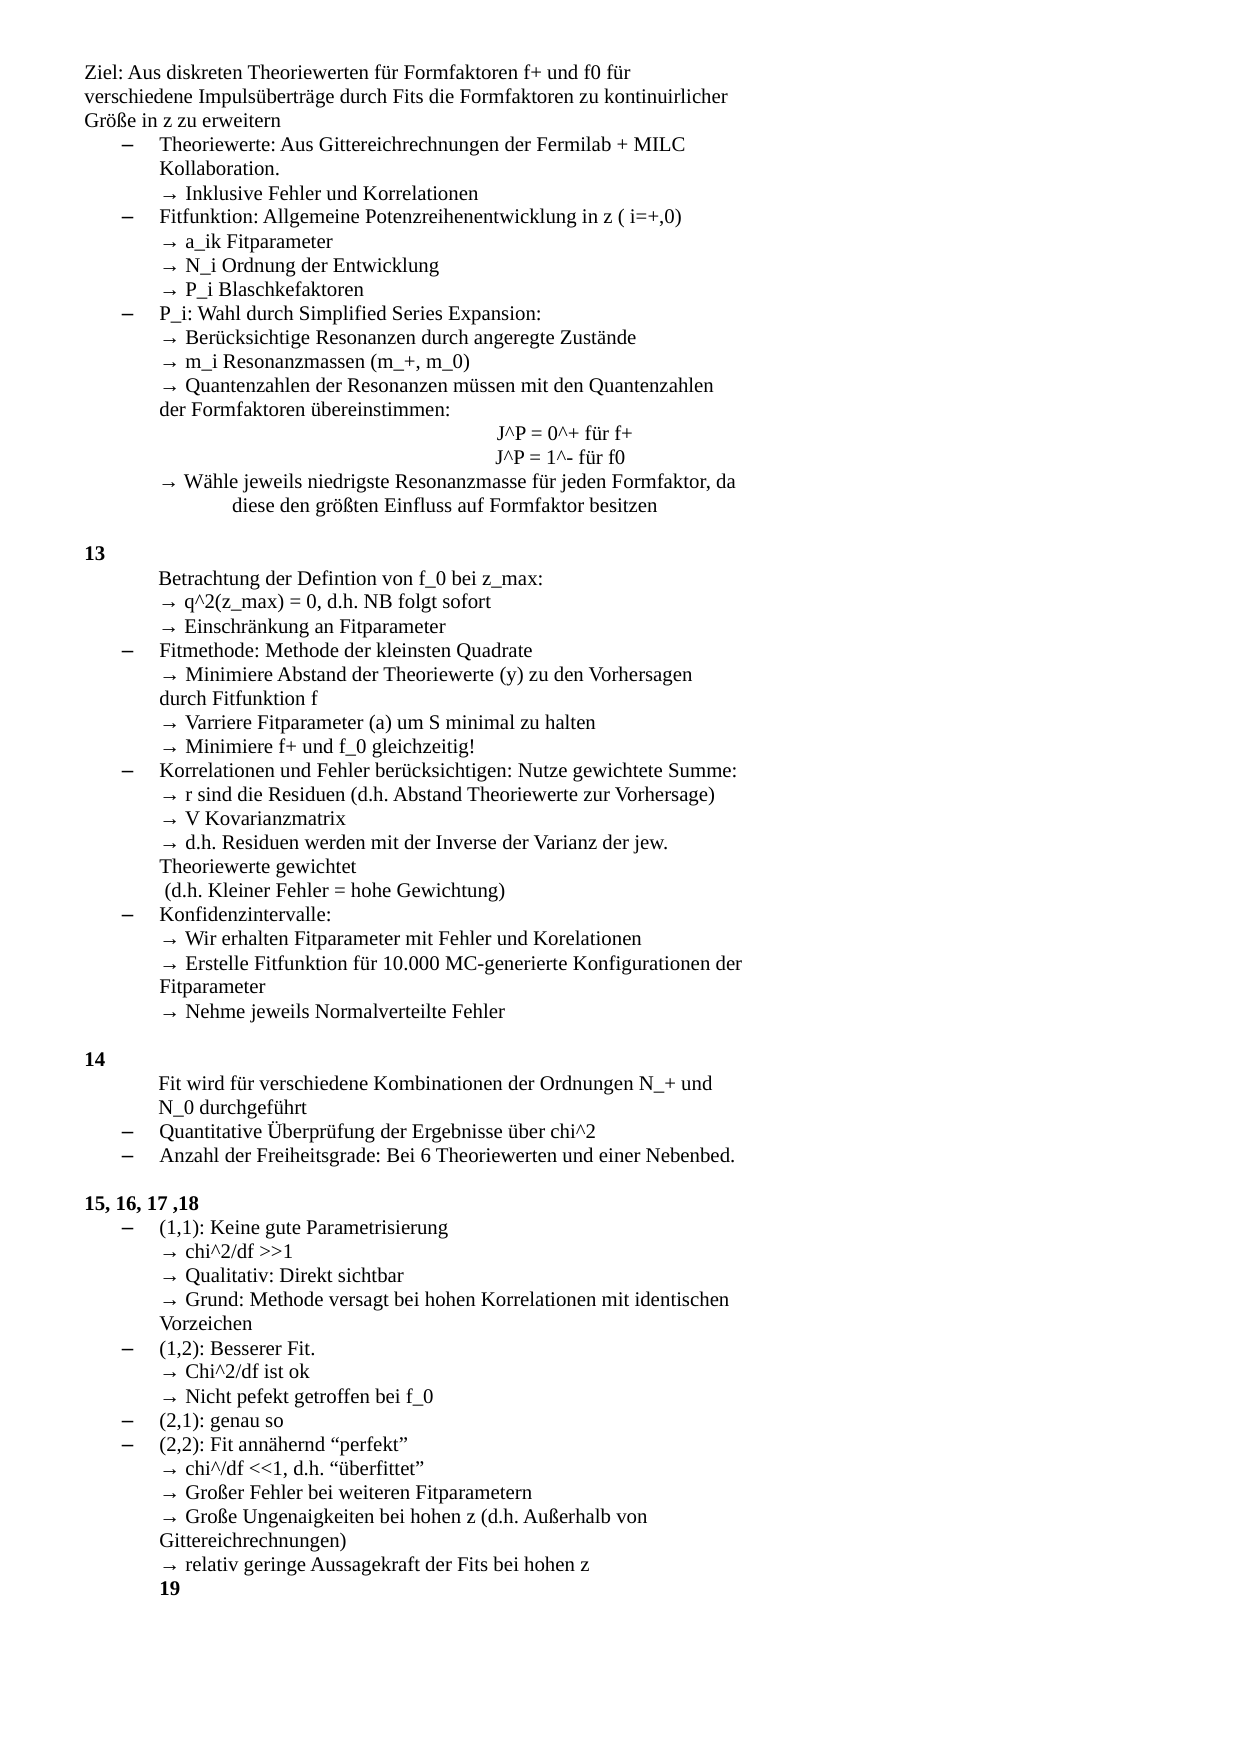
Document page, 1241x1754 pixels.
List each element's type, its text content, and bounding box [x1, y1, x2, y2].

text 14 [84, 1047, 744, 1071]
list Anzahl der Freiheitsgrade: Bei 6 Theoriewerten und einer Nebenbed. [122, 1143, 744, 1167]
list 19 [122, 1576, 744, 1600]
list P_i: Wahl durch Simplified Series Expansion: → Berücksichtige Resonanzen durch angeregte Zustände [122, 301, 744, 349]
text Fit wird für verschiedene Kombinationen der Ordnungen N_+ und N_0 durchgeführt [84, 1071, 744, 1119]
list Quantitative Überprüfung der Ergebnisse über chi^2 [122, 1119, 744, 1143]
text 13 [84, 541, 744, 565]
list J^P = 0^+ für f+ [459, 421, 744, 445]
text J^P = 1^- für f0 [84, 445, 744, 469]
list Theoriewerte: Aus Gittereichrechnungen der Fermilab + MILC Kollaboration. → Inklusive Fehler und Korrelationen [122, 132, 744, 204]
list Fitfunktion: Allgemeine Potenzreihenentwicklung in z ( i=+,0) → a_ik Fitparameter → N_i Ordnung der Entwicklung → P_i Blaschkefaktoren [122, 204, 744, 301]
list (2,2): Fit annähernd “perfekt” → chi^/df <<1, d.h. “überfittet” → Großer Fehler bei weiteren Fitparametern → Große Ungenaigkeiten bei hohen z (d.h. Außerhalb von Gittereichrechnungen) → relativ geringe Aussagekraft der Fits bei hohen z [122, 1432, 744, 1576]
list (1,1): Keine gute Parametrisierung → chi^2/df >>1 [122, 1215, 744, 1263]
text Ziel: Aus diskreten Theoriewerten für Formfaktoren f+ und f0 für verschiedene Impulsüberträge durch Fits die Formfaktoren zu kontinuirlicher Größe in z zu erweitern [84, 60, 744, 132]
list → Qualitativ: Direkt sichtbar → Grund: Methode versagt bei hohen Korrelationen mit identischen Vorzeichen [122, 1263, 744, 1335]
list → m_i Resonanzmassen (m_+, m_0) → Quantenzahlen der Resonanzen müssen mit den Quantenzahlen der Formfaktoren übereinstimmen: [122, 349, 744, 421]
list (1,2): Besserer Fit. → Chi^2/df ist ok → Nicht pefekt getroffen bei f_0 [122, 1335, 744, 1408]
list → Erstelle Fitfunktion für 10.000 MC-generierte Konfigurationen der Fitparameter → Nehme jeweils Normalverteilte Fehler [122, 950, 744, 1023]
list Fitmethode: Methode der kleinsten Quadrate → Minimiere Abstand der Theoriewerte (y) zu den Vorhersagen durch Fitfunktion f → Varriere Fitparameter (a) um S minimal zu halten → Minimiere f+ und f_0 gleichzeitig! [122, 638, 744, 758]
list Konfidenzintervalle: → Wir erhalten Fitparameter mit Fehler und Korelationen [122, 902, 744, 950]
list (2,1): genau so [122, 1408, 744, 1432]
list Korrelationen und Fehler berücksichtigen: Nutze gewichtete Summe: → r sind die Residuen (d.h. Abstand Theoriewerte zur Vorhersage) → V Kovarianzmatrix → d.h. Residuen werden mit der Inverse der Varianz der jew. Theoriewerte gewichtet (d.h. Kleiner Fehler = hohe Gewichtung) [122, 758, 744, 902]
text Betrachtung der Defintion von f_0 bei z_max: → q^2(z_max) = 0, d.h. NB folgt sofort → Einschränkung an Fitparameter [84, 565, 744, 638]
text → Wähle jeweils niedrigste Resonanzmasse für jeden Formfaktor, da diese den größten Einfluss auf Formfaktor besitzen [84, 469, 744, 517]
text 15, 16, 17 ,18 [84, 1191, 744, 1215]
